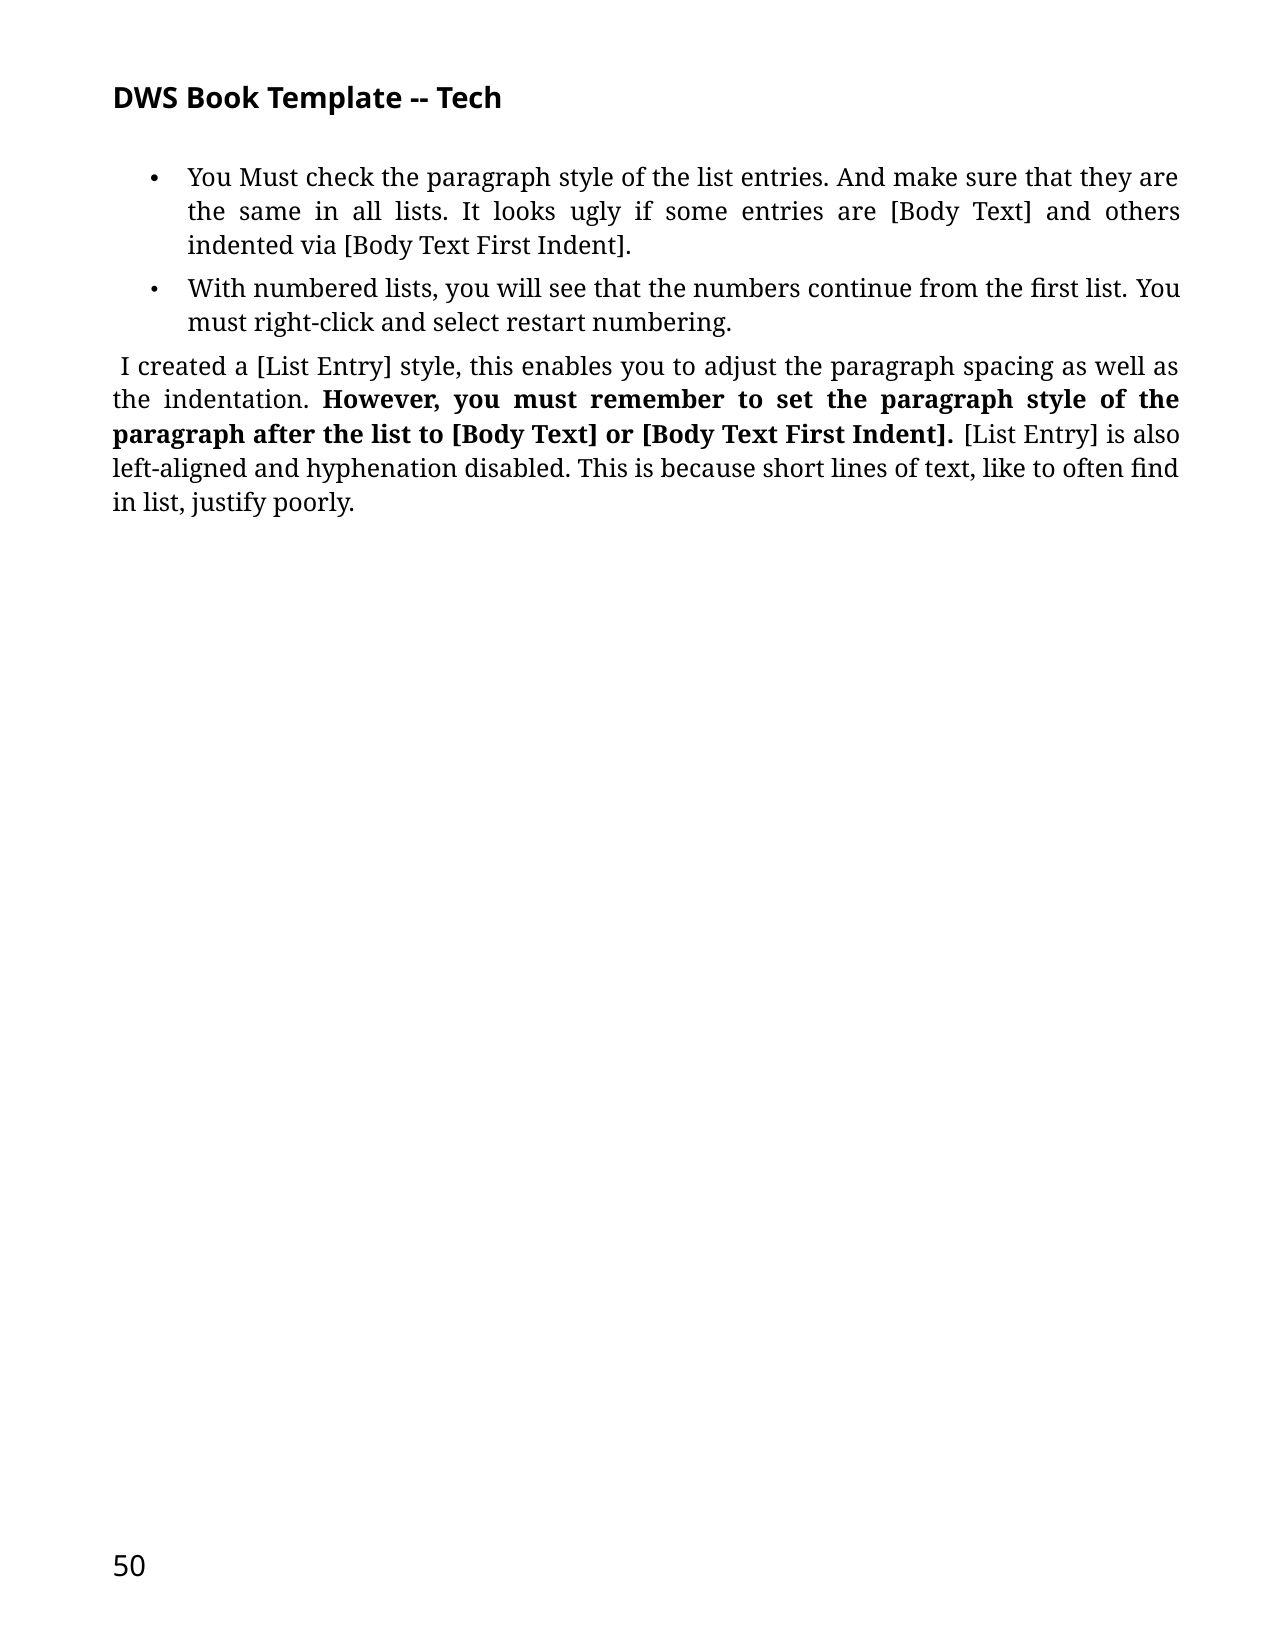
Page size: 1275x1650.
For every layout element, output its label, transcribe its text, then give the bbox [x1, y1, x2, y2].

list You Must check the paragraph style of the list entries. And make sure that they are the same in all lists. It looks ugly if some entries are [Body Text] and others indented via [Body Text First Indent]. [150, 160, 1181, 262]
list With numbered lists, you will see that the numbers continue from the first list. You must right-click and select restart numbering. [150, 271, 1181, 339]
list I created a [List Entry] style, this enables you to adjust the paragraph spacing as well as the indentation. However, you must remember to set the paragraph style of the paragraph after the list to [Body Text] or [Body Text First Indent]. [List Entry] is also left-aligned and hyphenation disabled. This is because short lines of text, like to often find in list, justify poorly. [112, 348, 1181, 518]
